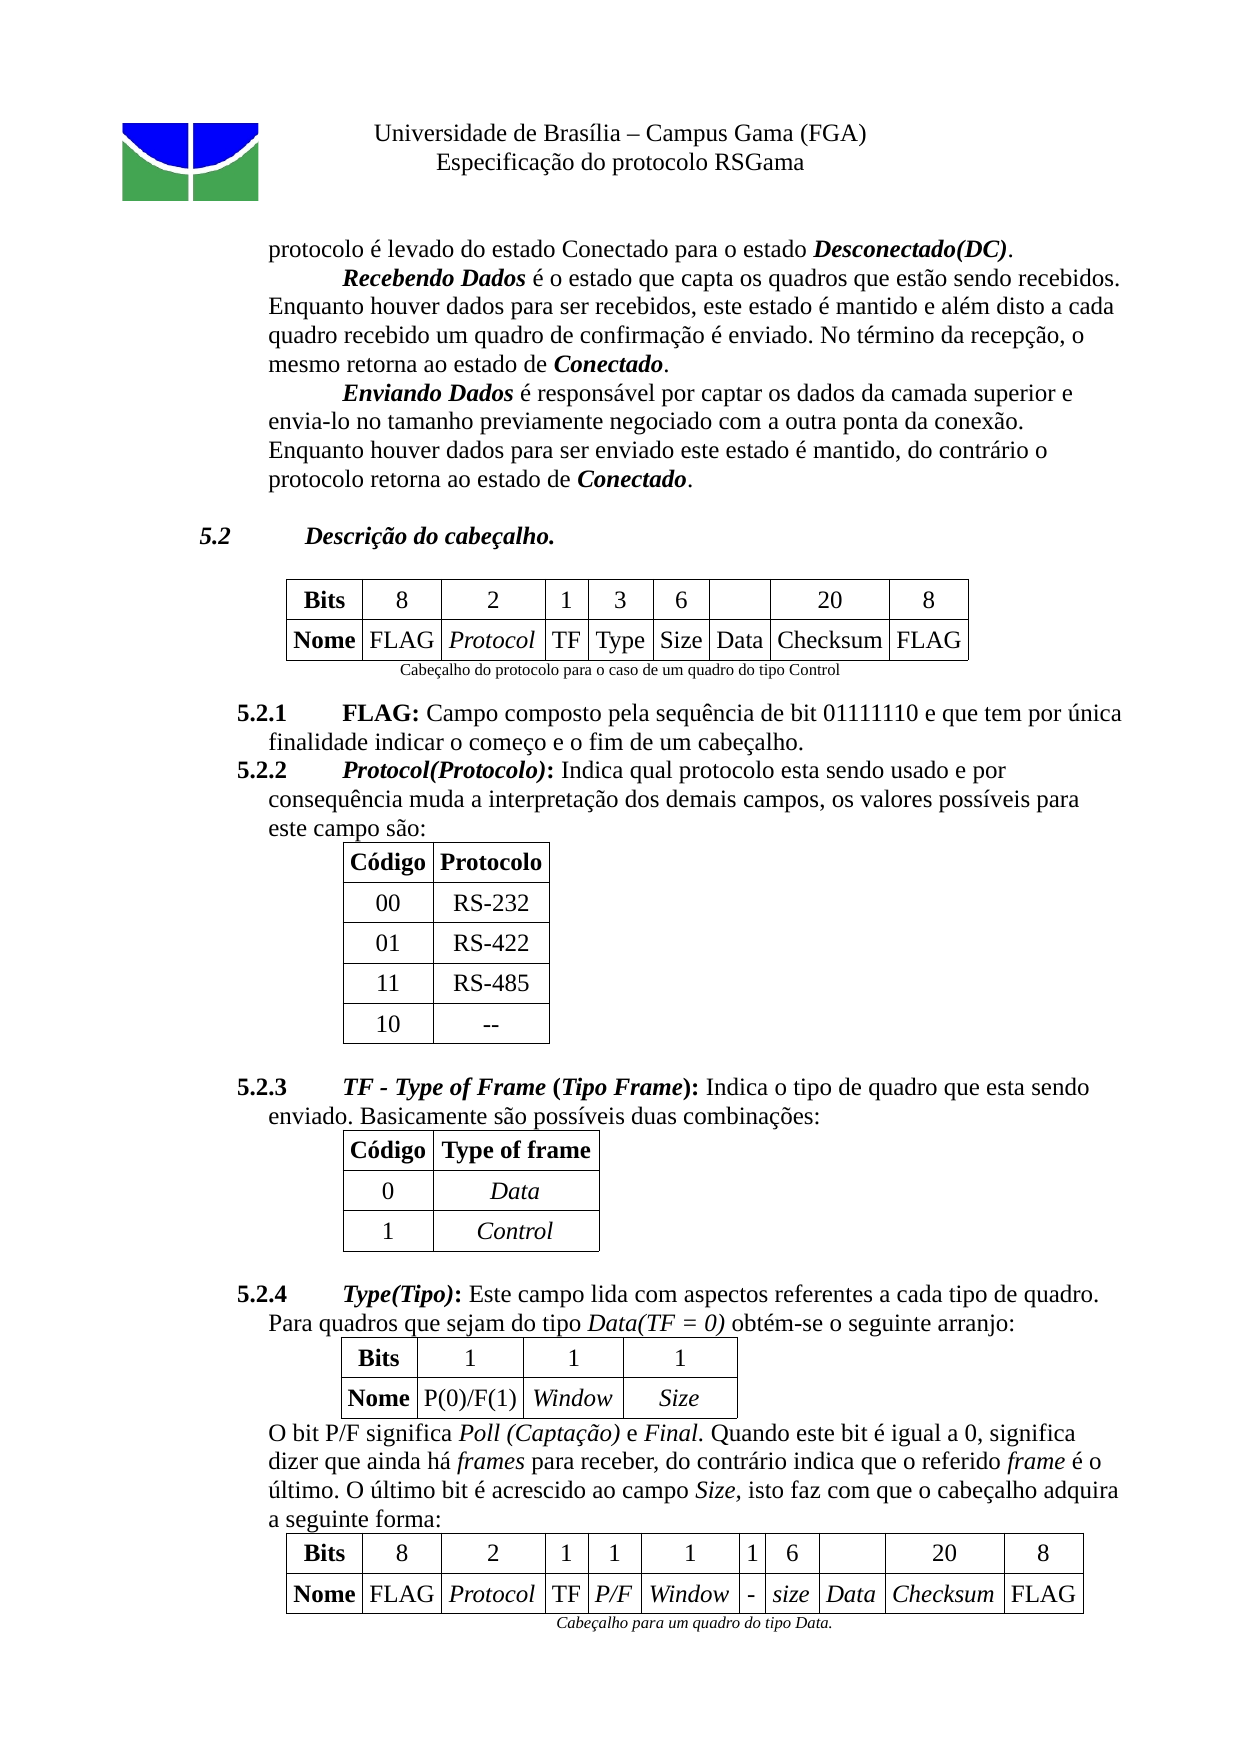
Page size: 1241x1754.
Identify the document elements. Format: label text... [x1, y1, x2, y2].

table_header 6 [766, 1534, 819, 1573]
table_header 20 [771, 580, 889, 619]
list Enviando Dados é responsável por captar os dados da camada superior e envia-lo no tamanho previamente negociado com a outra ponta da conexão. Enquanto houver dados para ser enviado este estado é mantido, do contrário o protocolo retorna ao estado de Conectado. [231, 378, 1122, 493]
table_cell 11 [344, 964, 433, 1003]
table_cell Type [589, 620, 653, 659]
list Type(Tipo): Este campo lida com aspectos referentes a cada tipo de quadro. Para quadros que sejam do tipo Data(TF = 0) obtém-se o seguinte arranjo: [231, 1279, 1122, 1337]
table_cell Nome [287, 1574, 362, 1613]
table_cell FLAG [363, 620, 441, 659]
table_header 20 [886, 1534, 1004, 1573]
table_cell RS-485 [434, 964, 549, 1003]
table_cell 0 [344, 1171, 433, 1210]
table_cell 1 [344, 1211, 433, 1251]
table_cell Data [710, 620, 770, 659]
table_cell Size [624, 1378, 737, 1417]
table_cell 10 [344, 1004, 433, 1043]
table_cell Protocol [442, 1574, 545, 1613]
table_cell TF [546, 1574, 588, 1613]
list TF - Type of Frame (Tipo Frame): Indica o tipo de quadro que esta sendo enviado. Basicamente são possíveis duas combinações: [231, 1072, 1122, 1129]
table_cell Nome [342, 1378, 417, 1417]
table_cell P(0)/F(1) [418, 1378, 523, 1417]
table_cell TF [546, 620, 588, 659]
table_header Bits [342, 1338, 417, 1377]
table_cell Protocol [442, 620, 545, 659]
table_header Protocolo [434, 843, 549, 882]
list Cabeçalho para um quadro do tipo Data. [231, 1613, 1122, 1632]
table_header Código [344, 1131, 433, 1170]
table_header 1 [740, 1534, 765, 1573]
table_header 1 [418, 1338, 523, 1377]
table_cell Control [434, 1211, 599, 1251]
table_header 1 [624, 1338, 737, 1377]
table_header 2 [442, 1534, 545, 1573]
table_cell - [740, 1574, 765, 1613]
table_header 8 [890, 580, 968, 619]
table_cell size [766, 1574, 819, 1613]
table_cell Size [654, 620, 709, 659]
table_cell Window [524, 1378, 623, 1417]
table_cell FLAG [363, 1574, 441, 1613]
table_header 1 [642, 1534, 739, 1573]
list Recebendo Dados é o estado que capta os quadros que estão sendo recebidos. Enquanto houver dados para ser recebidos, este estado é mantido e além disto a cada quadro recebido um quadro de confirmação é enviado. No término da recepção, o mesmo retorna ao estado de Conectado. [231, 263, 1122, 378]
table_header 8 [363, 1534, 441, 1573]
table_cell 00 [344, 883, 433, 922]
table_header 2 [442, 580, 545, 619]
table_header [710, 580, 770, 619]
table_header [820, 1534, 885, 1573]
table_cell FLAG [1005, 1574, 1083, 1613]
table_header Type of frame [434, 1131, 599, 1170]
table_header 6 [654, 580, 709, 619]
table_cell Data [820, 1574, 885, 1613]
table_cell RS-232 [434, 883, 549, 922]
table_cell RS-422 [434, 923, 549, 963]
table_cell P/F [589, 1574, 641, 1613]
table_header 8 [363, 580, 441, 619]
table_header Código [344, 843, 433, 882]
table_header 1 [589, 1534, 641, 1573]
list Protocol(Protocolo): Indica qual protocolo esta sendo usado e por consequência muda a interpretação dos demais campos, os valores possíveis para este campo são: [231, 755, 1122, 842]
list O bit P/F significa Poll (Captação) e Final. Quando este bit é igual a 0, significa dizer que ainda há frames para receber, do contrário indica que o referido frame é o último. O último bit é acrescido ao campo Size, isto faz com que o cabeçalho adquira a seguinte forma: [231, 1418, 1122, 1533]
table_header 1 [546, 1534, 588, 1573]
table_header 1 [524, 1338, 623, 1377]
table_header 3 [589, 580, 653, 619]
table_cell Data [434, 1171, 599, 1210]
table_cell Nome [287, 620, 362, 659]
list protocolo é levado do estado Conectado para o estado Desconectado(DC). [231, 234, 1122, 263]
table_header Bits [287, 1534, 362, 1573]
table_cell Checksum [771, 620, 889, 659]
list FLAG: Campo composto pela sequência de bit 01111110 e que tem por única finalidade indicar o começo e o fim de um cabeçalho. [231, 698, 1122, 755]
table_header 8 [1005, 1534, 1083, 1573]
table_header 1 [546, 580, 588, 619]
list Descrição do cabeçalho. [193, 521, 1122, 550]
table_cell FLAG [890, 620, 968, 659]
table_cell Window [642, 1574, 739, 1613]
table_cell -- [434, 1004, 549, 1043]
table_cell 01 [344, 923, 433, 963]
table_cell Checksum [886, 1574, 1004, 1613]
table_header Bits [287, 580, 362, 619]
text Cabeçalho do protocolo para o caso de um quadro do tipo Control [118, 659, 1122, 679]
picture [122, 123, 259, 201]
